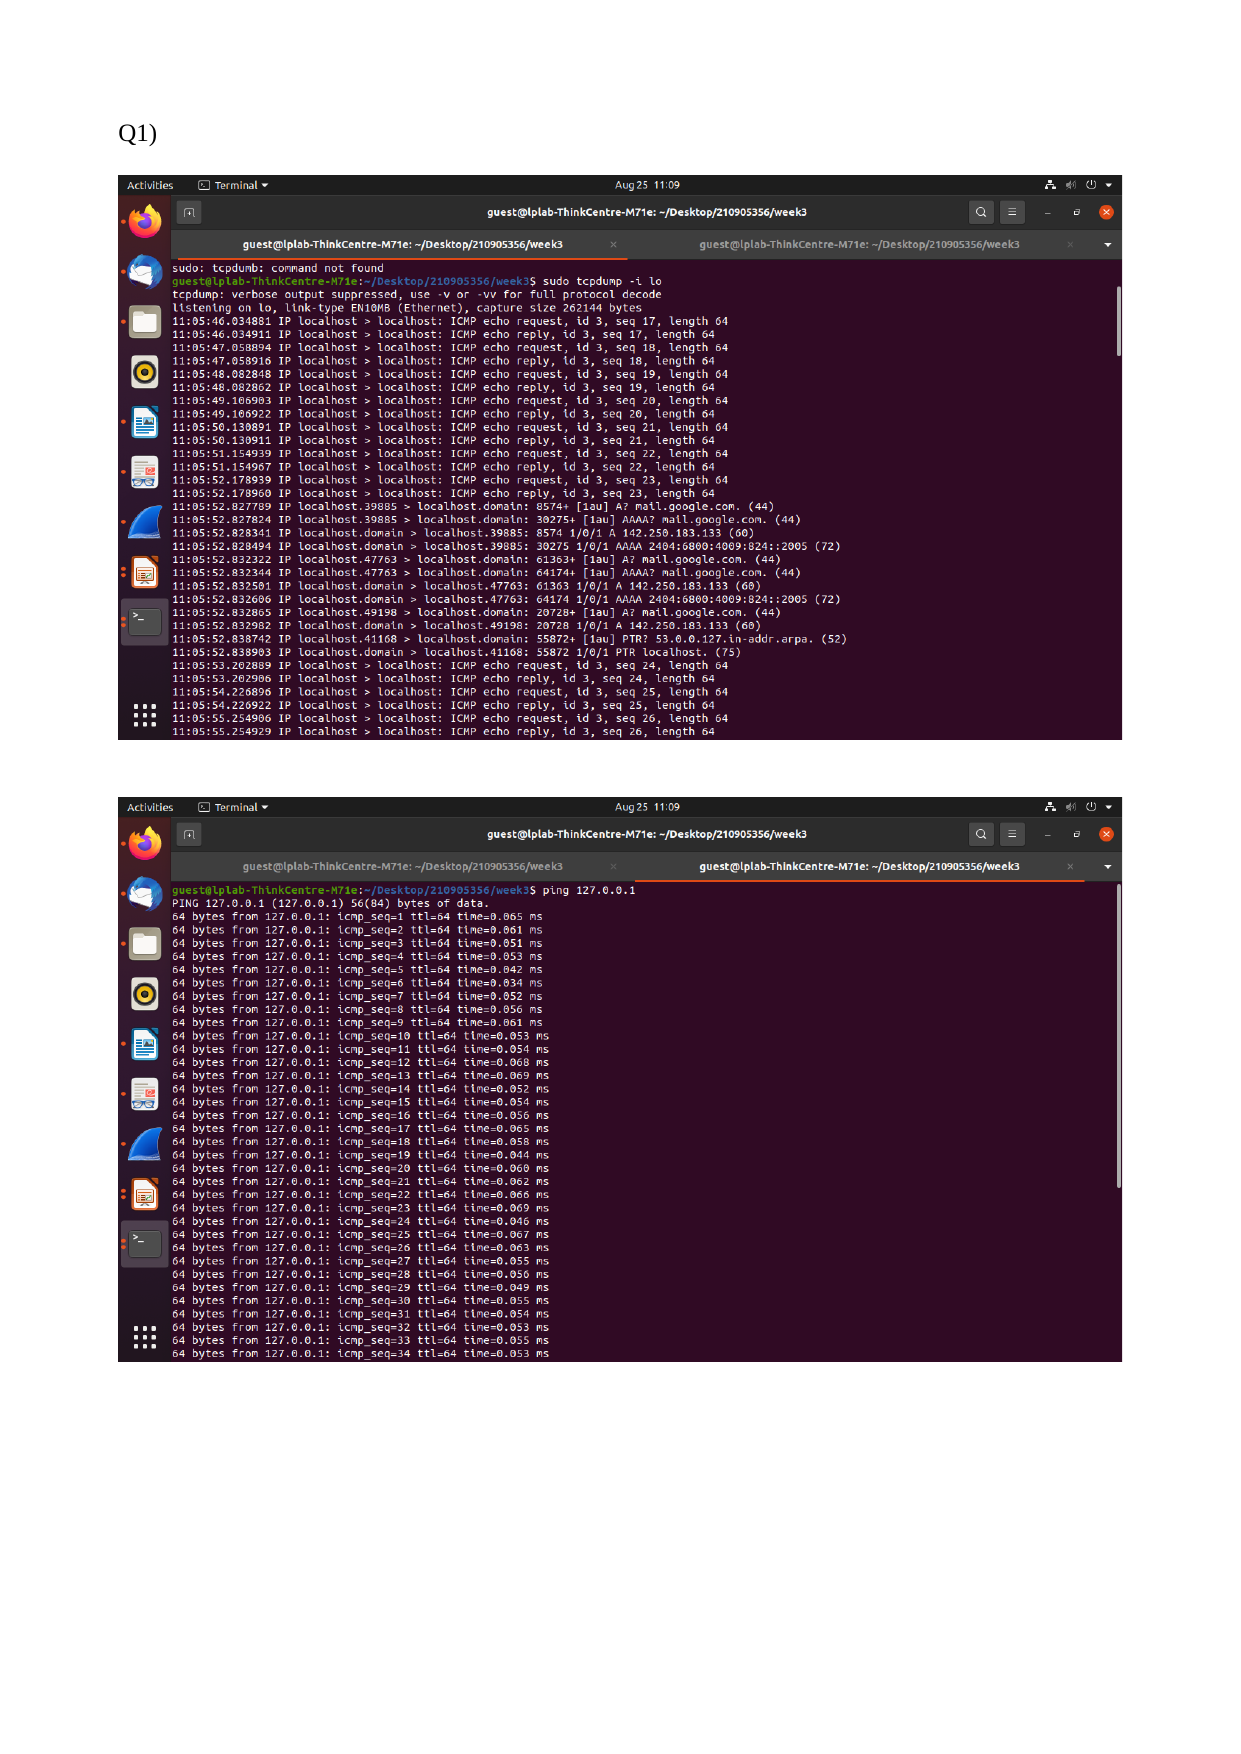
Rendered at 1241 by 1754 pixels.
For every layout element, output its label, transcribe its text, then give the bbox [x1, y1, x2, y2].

picture [118, 175, 1123, 740]
text Q1) [118, 118, 1122, 147]
picture [118, 797, 1123, 1362]
